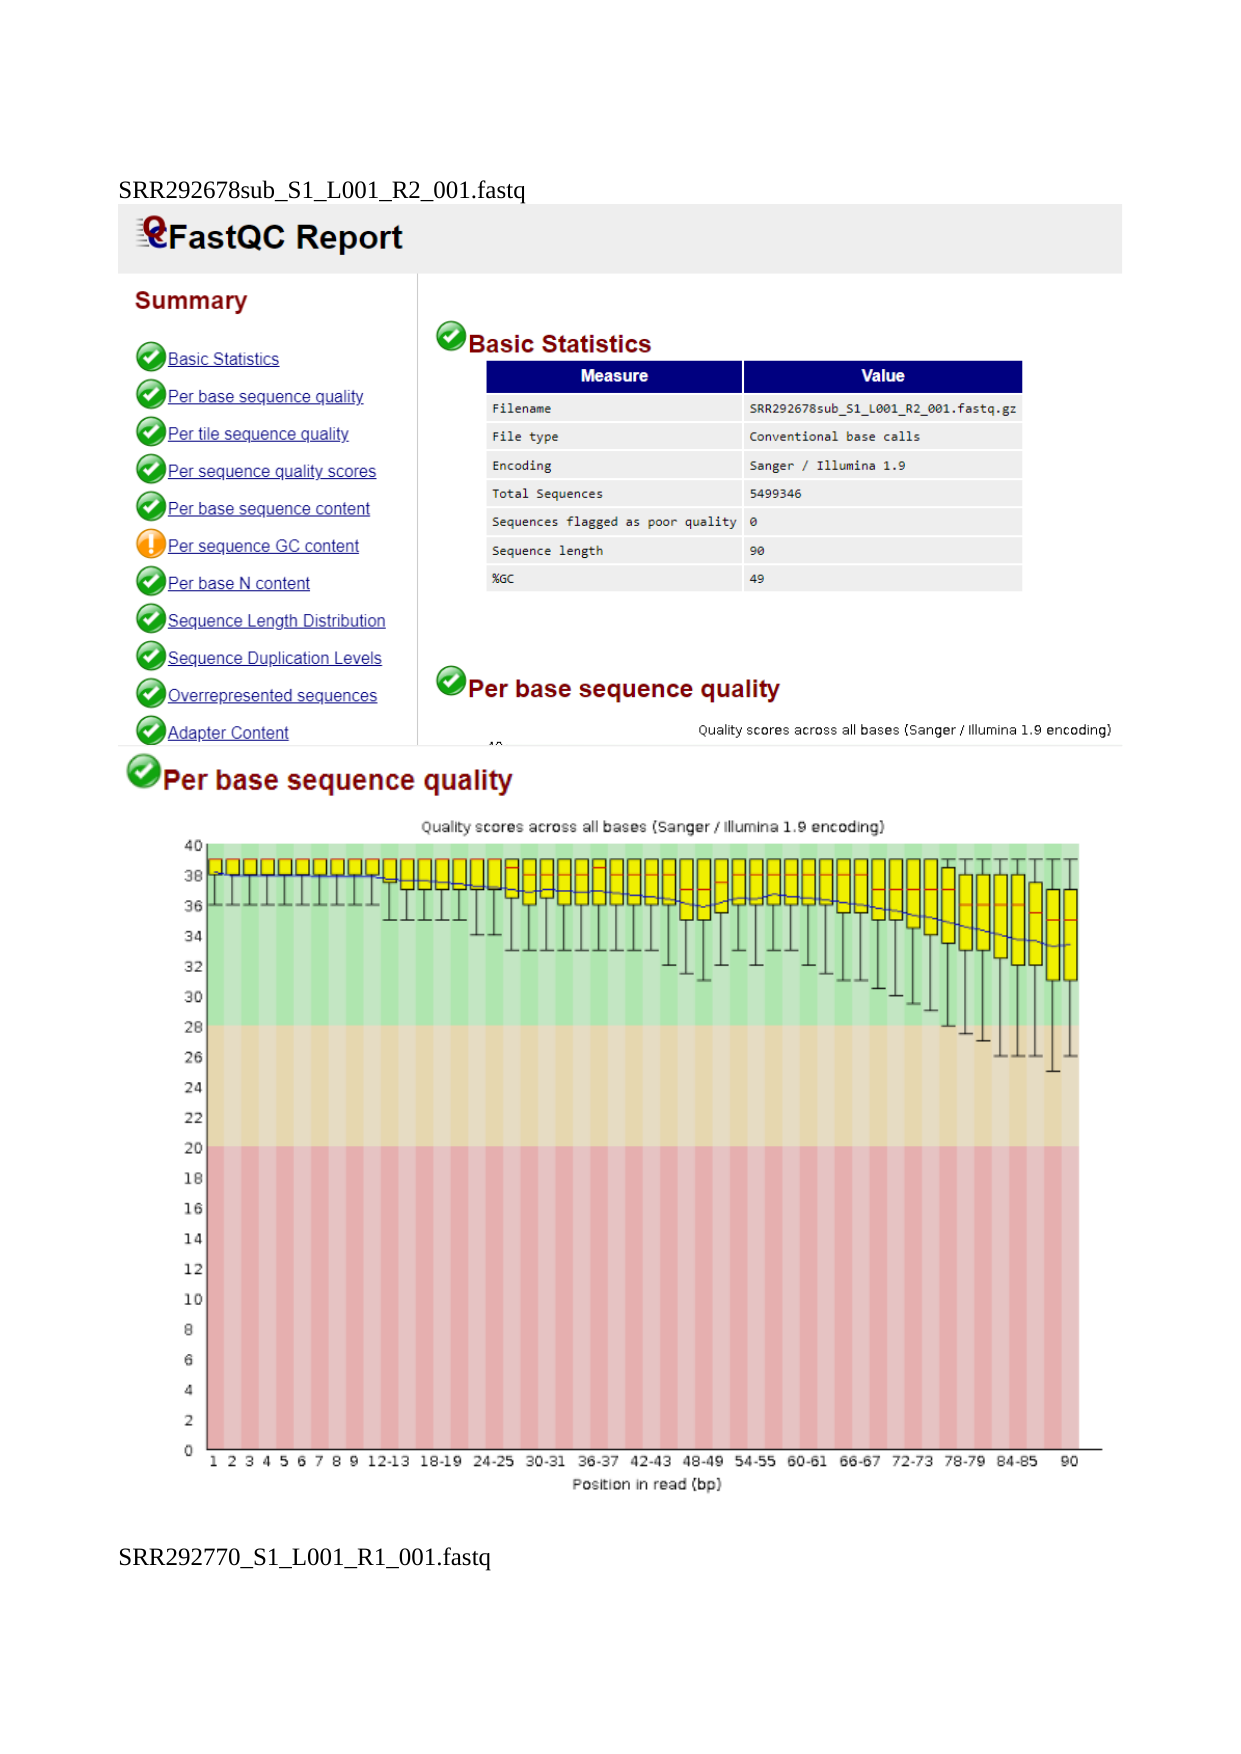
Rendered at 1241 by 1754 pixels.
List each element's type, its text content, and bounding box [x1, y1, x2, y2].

text SRR292770_S1_L001_R1_001.fastq [118, 1542, 1122, 1570]
text SRR292678sub_S1_L001_R2_001.fastq [118, 176, 1122, 204]
